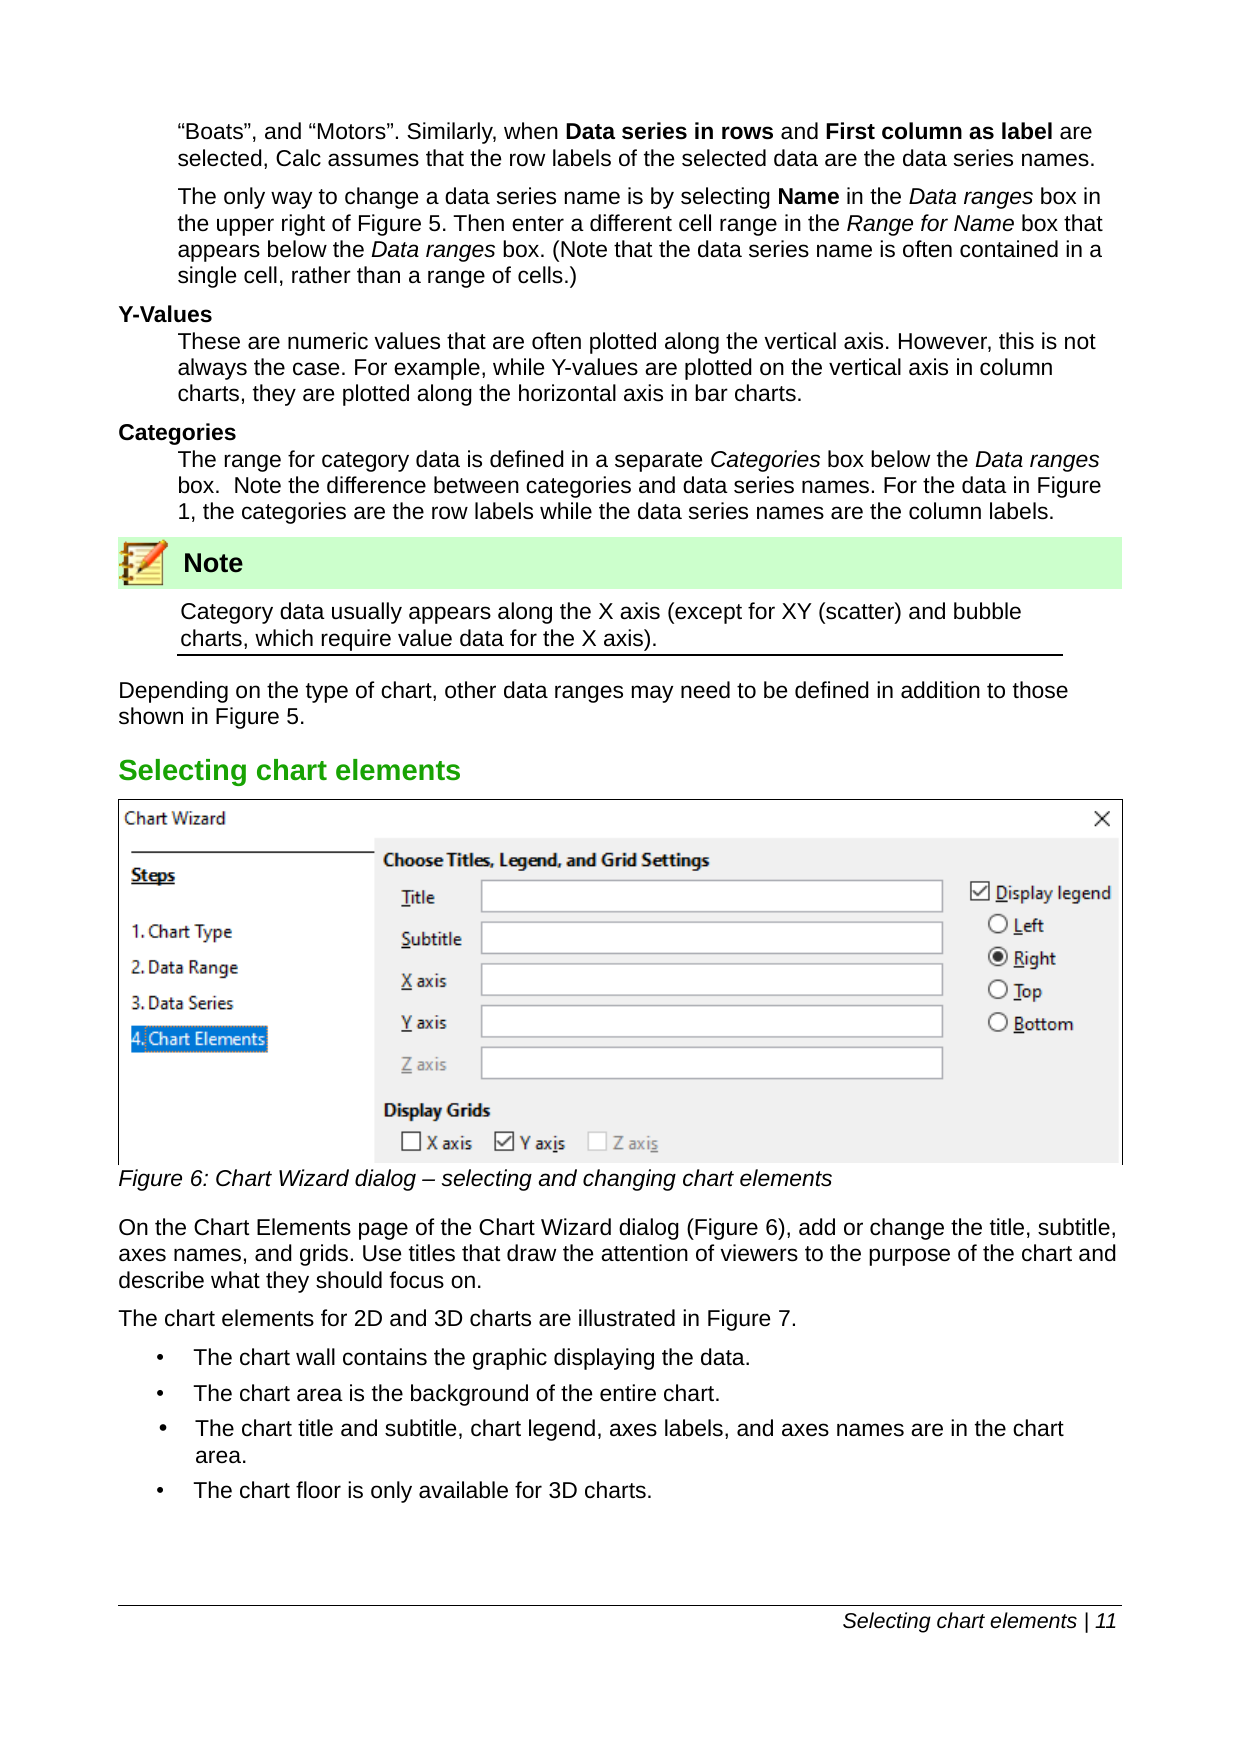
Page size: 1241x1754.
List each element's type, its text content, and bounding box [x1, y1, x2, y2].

list The chart area is the background of the entire chart. [156, 1379, 1122, 1406]
text The only way to change a data series name is by selecting Name in the Data ranges box in the upper right of Figure 5. Then enter a different cell range in the Range for Name box that appears below the Data ranges box. (Note that the data series name is often contained in a single cell, rather than a range of cells.) [177, 183, 1122, 289]
text Category data usually appears along the X axis (except for XY (scatter) and bubble charts, which require value data for the X axis). [177, 595, 1063, 654]
list The chart floor is only available for 3D charts. [156, 1477, 1122, 1503]
text “Boats”, and “Motors”. Similarly, when Data series in rows and First column as label are selected, Calc assumes that the row labels of the selected data are the data series names. [177, 118, 1122, 171]
text On the Chart Elements page of the Chart Wizard dialog (Figure 6), add or change the title, subtitle, axes names, and grids. Use titles that draw the attention of viewers to the purpose of the chart and describe what they should focus on. [118, 1214, 1122, 1293]
text These are numeric values that are often plotted along the vertical axis. However, this is not always the case. For example, while Y-values are plotted on the vertical axis in column charts, they are plotted along the horizontal axis in bar charts. [177, 328, 1122, 407]
text Depending on the type of chart, other data ranges may need to be defined in addition to those shown in Figure 5. [118, 677, 1122, 730]
subtitle Note [118, 537, 1122, 589]
text Y-Values [118, 301, 1122, 328]
text The chart elements for 2D and 3D charts are illustrated in Figure 7. [118, 1305, 1122, 1332]
picture [121, 801, 1119, 1163]
picture [119, 538, 170, 589]
text Categories [118, 419, 1122, 446]
list The chart title and subtitle, chart legend, axes labels, and axes names are in the chart area. [156, 1415, 1122, 1468]
subtitle Selecting chart elements [118, 753, 1122, 787]
list The chart wall contains the graphic displaying the data. [156, 1344, 1122, 1371]
text The range for category data is defined in a separate Categories box below the Data ranges box. Note the difference between categories and data series names. For the data in Figure 1, the categories are the row labels while the data series names are the column labels. [177, 446, 1122, 524]
text Figure 6: Chart Wizard dialog – selecting and changing chart elements [118, 800, 1122, 1192]
